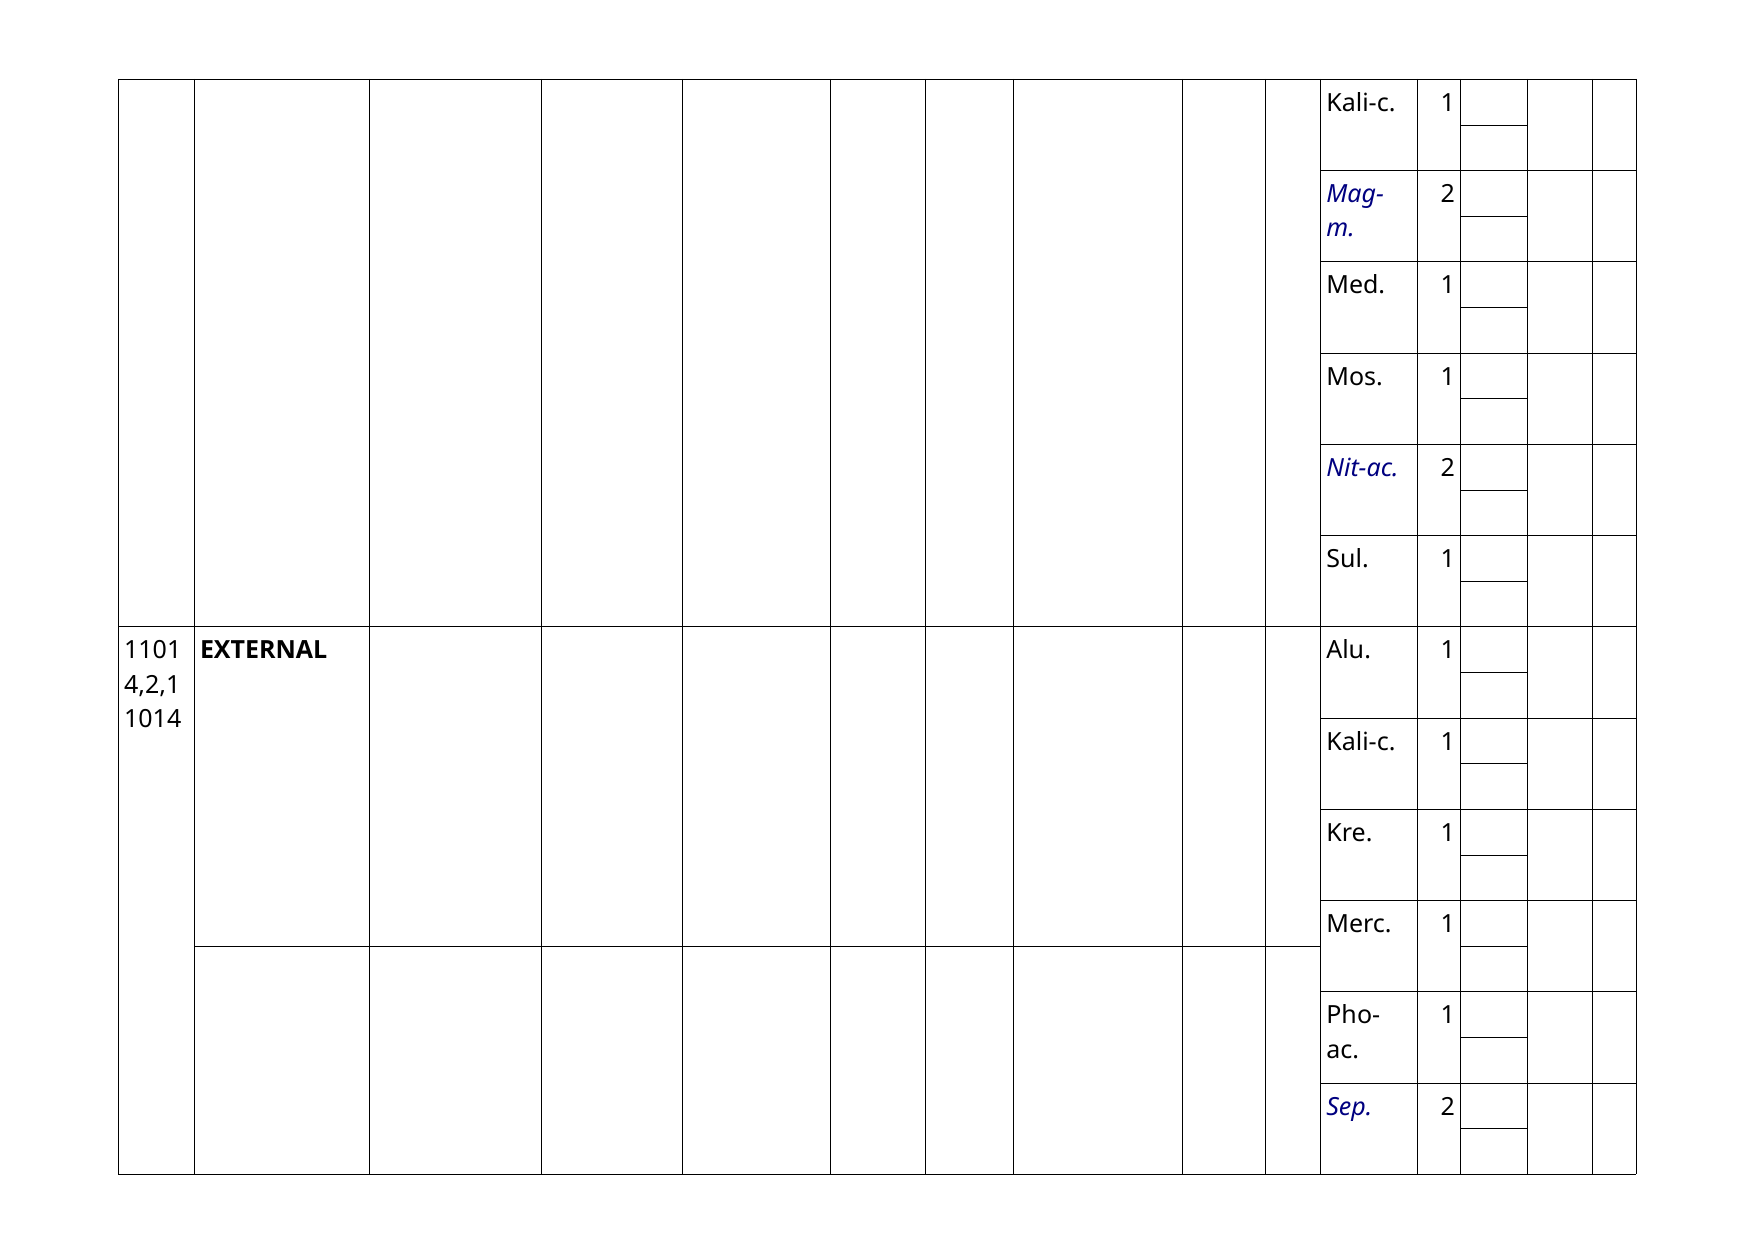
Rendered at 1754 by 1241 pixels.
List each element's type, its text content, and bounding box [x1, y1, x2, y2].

table_cell 1 [1418, 536, 1460, 626]
table_cell [1183, 80, 1265, 626]
table_cell 1 [1418, 80, 1460, 170]
table_cell [1266, 80, 1320, 626]
table_cell 2 [1418, 445, 1460, 535]
table_cell [542, 80, 682, 626]
table_cell [1528, 1084, 1592, 1174]
table_cell [1461, 308, 1527, 353]
table_cell [1014, 947, 1182, 1174]
table_cell [1461, 1129, 1527, 1174]
table_cell Pho-ac. [1321, 992, 1417, 1083]
table_cell [195, 80, 369, 626]
table_cell Merc. [1321, 901, 1417, 991]
table_cell [1461, 719, 1527, 763]
table_cell [926, 947, 1013, 1174]
table_cell [1593, 810, 1636, 900]
table_cell [542, 947, 682, 1174]
table_cell [370, 627, 541, 946]
table_cell [1014, 80, 1182, 626]
table_cell [683, 80, 830, 626]
table_cell [1183, 627, 1265, 946]
table_cell 1 [1418, 262, 1460, 353]
table_cell 2 [1418, 1084, 1460, 1174]
table_cell [831, 627, 925, 946]
table_cell Mag-m. [1321, 171, 1417, 261]
table_cell [542, 627, 682, 946]
table_cell [1461, 810, 1527, 854]
table_cell [1461, 171, 1527, 216]
table_cell Med. [1321, 262, 1417, 353]
table_cell [1593, 719, 1636, 809]
table_cell [1461, 1084, 1527, 1128]
table_cell [1593, 262, 1636, 353]
table_cell [831, 80, 925, 626]
table_cell [1461, 947, 1527, 991]
table_cell 1 [1418, 992, 1460, 1083]
table_cell [1461, 217, 1527, 261]
table_cell Sep. [1321, 1084, 1417, 1174]
table_cell [926, 627, 1013, 946]
table_cell [1593, 1084, 1636, 1174]
table_cell Kre. [1321, 810, 1417, 900]
table_cell [1461, 627, 1527, 672]
table_cell [1528, 901, 1592, 991]
table_cell [1528, 719, 1592, 809]
table_cell [1461, 491, 1527, 535]
table_cell [1593, 354, 1636, 444]
table_cell [1266, 627, 1320, 946]
table_cell [1528, 171, 1592, 261]
table_cell [1461, 536, 1527, 581]
table_cell 11014,2,11014 [119, 627, 194, 1174]
table_cell [1461, 673, 1527, 718]
table_cell [926, 80, 1013, 626]
table_cell [1461, 582, 1527, 626]
table_cell [1593, 992, 1636, 1083]
table_cell [1528, 445, 1592, 535]
table_cell [1461, 1038, 1527, 1083]
table_cell [119, 80, 194, 626]
table_cell [1593, 171, 1636, 261]
table_cell [1528, 992, 1592, 1083]
table_cell [1528, 354, 1592, 444]
table_cell [1528, 262, 1592, 353]
table_cell [1593, 901, 1636, 991]
table_cell [1461, 856, 1527, 900]
table_cell [1461, 445, 1527, 489]
table_cell [1593, 445, 1636, 535]
table_cell 2 [1418, 171, 1460, 261]
table_cell [1461, 354, 1527, 398]
table_cell 1 [1418, 719, 1460, 809]
table_cell [1461, 764, 1527, 809]
table_cell [1014, 627, 1182, 946]
table_cell [1266, 947, 1320, 1174]
table_cell Kali-c. [1321, 719, 1417, 809]
table_cell 1 [1418, 627, 1460, 718]
table_cell Kali-c. [1321, 80, 1417, 170]
table_cell Sul. [1321, 536, 1417, 626]
table_cell [1528, 536, 1592, 626]
table_cell [1528, 80, 1592, 170]
table_cell [1461, 126, 1527, 170]
table_cell [1183, 947, 1265, 1174]
table_cell [195, 947, 369, 1174]
table_cell [1593, 536, 1636, 626]
table_cell external [195, 627, 369, 946]
table_cell [1461, 901, 1527, 946]
table_cell 1 [1418, 901, 1460, 991]
table_cell [370, 947, 541, 1174]
table_cell [683, 947, 830, 1174]
table_cell Nit-ac. [1321, 445, 1417, 535]
table_cell [831, 947, 925, 1174]
table_cell [1593, 80, 1636, 170]
table_cell [1461, 992, 1527, 1037]
table_cell [683, 627, 830, 946]
table_cell [1593, 627, 1636, 718]
table_cell [1461, 399, 1527, 444]
table_cell [1528, 627, 1592, 718]
table_cell Alu. [1321, 627, 1417, 718]
table_cell 1 [1418, 354, 1460, 444]
table_cell [1461, 262, 1527, 307]
table_cell [1528, 810, 1592, 900]
table_cell [370, 80, 541, 626]
table_cell Mos. [1321, 354, 1417, 444]
table_cell [1461, 80, 1527, 124]
table_cell 1 [1418, 810, 1460, 900]
